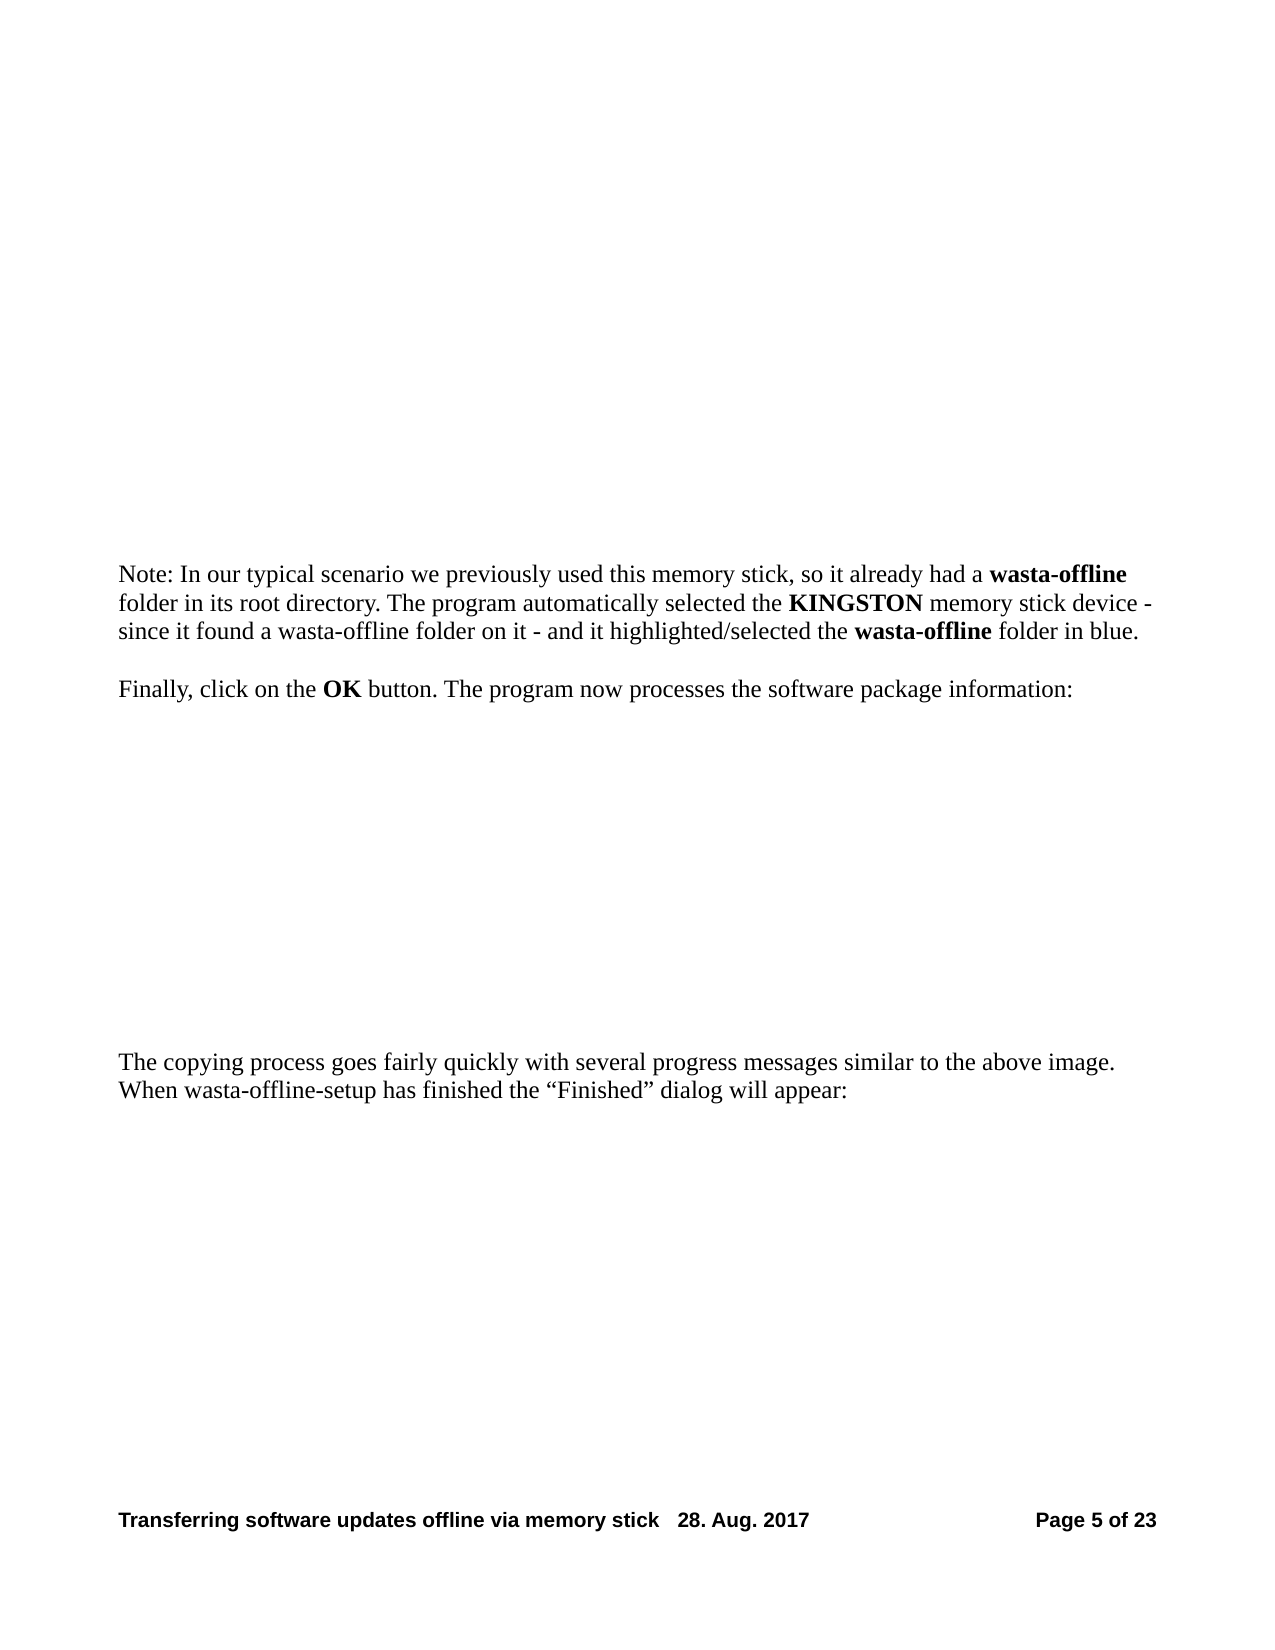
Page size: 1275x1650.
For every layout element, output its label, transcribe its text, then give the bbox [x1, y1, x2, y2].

text The copying process goes fairly quickly with several progress messages similar to the above image. When wasta-offline-setup has finished the “Finished” dialog will appear: [118, 1047, 1157, 1104]
text Finally, click on the OK button. The program now processes the software package information: [118, 674, 1157, 703]
text Note: In our typical scenario we previously used this memory stick, so it already had a wasta-offline folder in its root directory. The program automatically selected the KINGSTON memory stick device - since it found a wasta-offline folder on it - and it highlighted/selected the wasta-offline folder in blue. [118, 559, 1157, 645]
